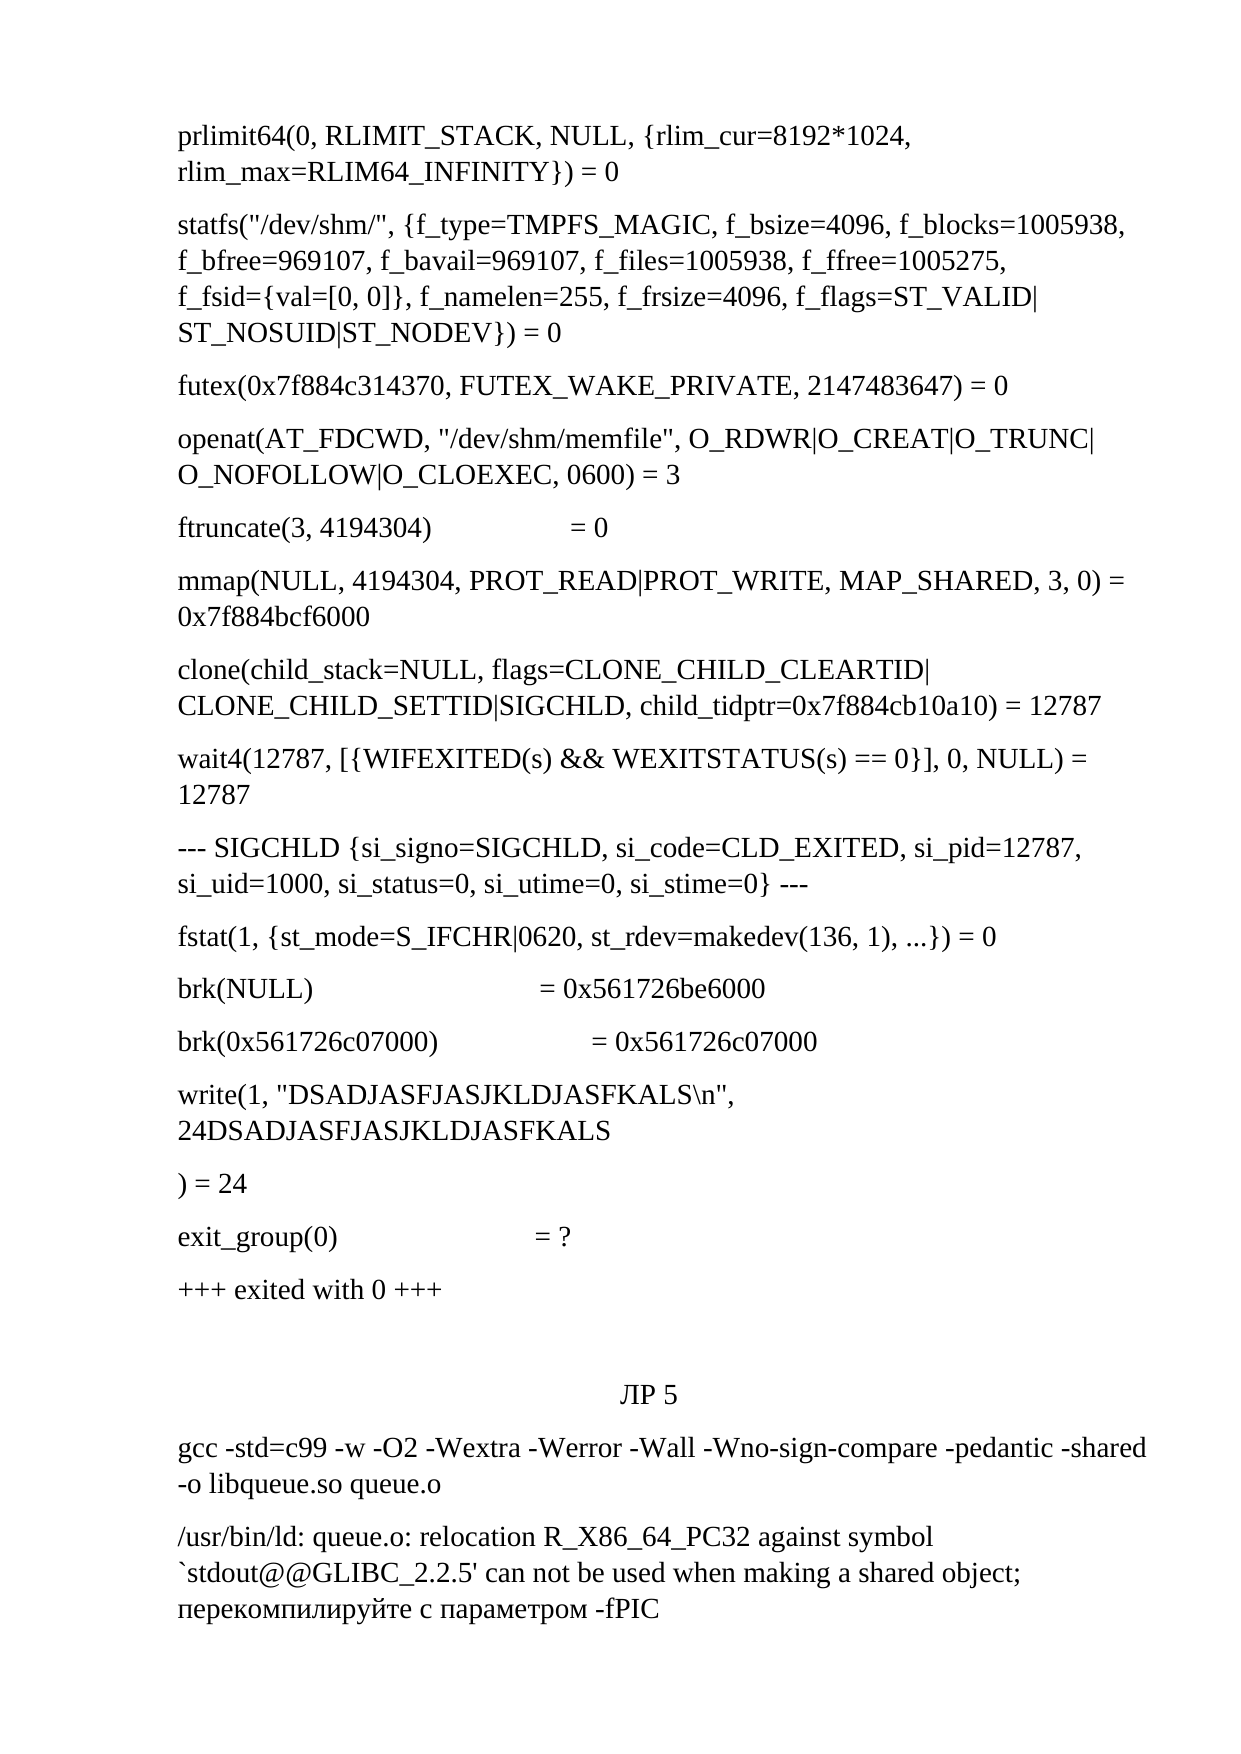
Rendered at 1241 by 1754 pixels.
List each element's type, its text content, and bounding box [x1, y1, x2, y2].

text brk(0x561726c07000) = 0x561726c07000 [177, 1024, 1152, 1058]
text ftruncate(3, 4194304) = 0 [177, 510, 1152, 544]
text statfs("/dev/shm/", {f_type=TMPFS_MAGIC, f_bsize=4096, f_blocks=1005938, f_bfree=969107, f_bavail=969107, f_files=1005938, f_ffree=1005275, f_fsid={val=[0, 0]}, f_namelen=255, f_frsize=4096, f_flags=ST_VALID|ST_NOSUID|ST_NODEV}) = 0 [177, 207, 1152, 349]
text write(1, "DSADJASFJASJKLDJASFKALS\n", 24DSADJASFJASJKLDJASFKALS [177, 1077, 1152, 1147]
text futex(0x7f884c314370, FUTEX_WAKE_PRIVATE, 2147483647) = 0 [177, 368, 1152, 402]
text gcc -std=c99 -w -O2 -Wextra -Werror -Wall -Wno-sign-compare -pedantic -shared -o libqueue.so queue.o [177, 1430, 1152, 1500]
text ЛР 5 [177, 1377, 1152, 1411]
text +++ exited with 0 +++ [177, 1272, 1152, 1305]
text ) = 24 [177, 1166, 1152, 1200]
text --- SIGCHLD {si_signo=SIGCHLD, si_code=CLD_EXITED, si_pid=12787, si_uid=1000, si_status=0, si_utime=0, si_stime=0} --- [177, 830, 1152, 899]
text wait4(12787, [{WIFEXITED(s) && WEXITSTATUS(s) == 0}], 0, NULL) = 12787 [177, 741, 1152, 811]
text brk(NULL) = 0x561726be6000 [177, 972, 1152, 1005]
text /usr/bin/ld: queue.o: relocation R_X86_64_PC32 against symbol `stdout@@GLIBC_2.2.5' can not be used when making a shared object; перекомпилируйте с параметром -fPIC [177, 1519, 1152, 1625]
text fstat(1, {st_mode=S_IFCHR|0620, st_rdev=makedev(136, 1), ...}) = 0 [177, 919, 1152, 952]
text openat(AT_FDCWD, "/dev/shm/memfile", O_RDWR|O_CREAT|O_TRUNC|O_NOFOLLOW|O_CLOEXEC, 0600) = 3 [177, 421, 1152, 491]
text mmap(NULL, 4194304, PROT_READ|PROT_WRITE, MAP_SHARED, 3, 0) = 0x7f884bcf6000 [177, 563, 1152, 633]
text prlimit64(0, RLIMIT_STACK, NULL, {rlim_cur=8192*1024, rlim_max=RLIM64_INFINITY}) = 0 [177, 118, 1152, 188]
text exit_group(0) = ? [177, 1219, 1152, 1252]
text clone(child_stack=NULL, flags=CLONE_CHILD_CLEARTID|CLONE_CHILD_SETTID|SIGCHLD, child_tidptr=0x7f884cb10a10) = 12787 [177, 652, 1152, 722]
